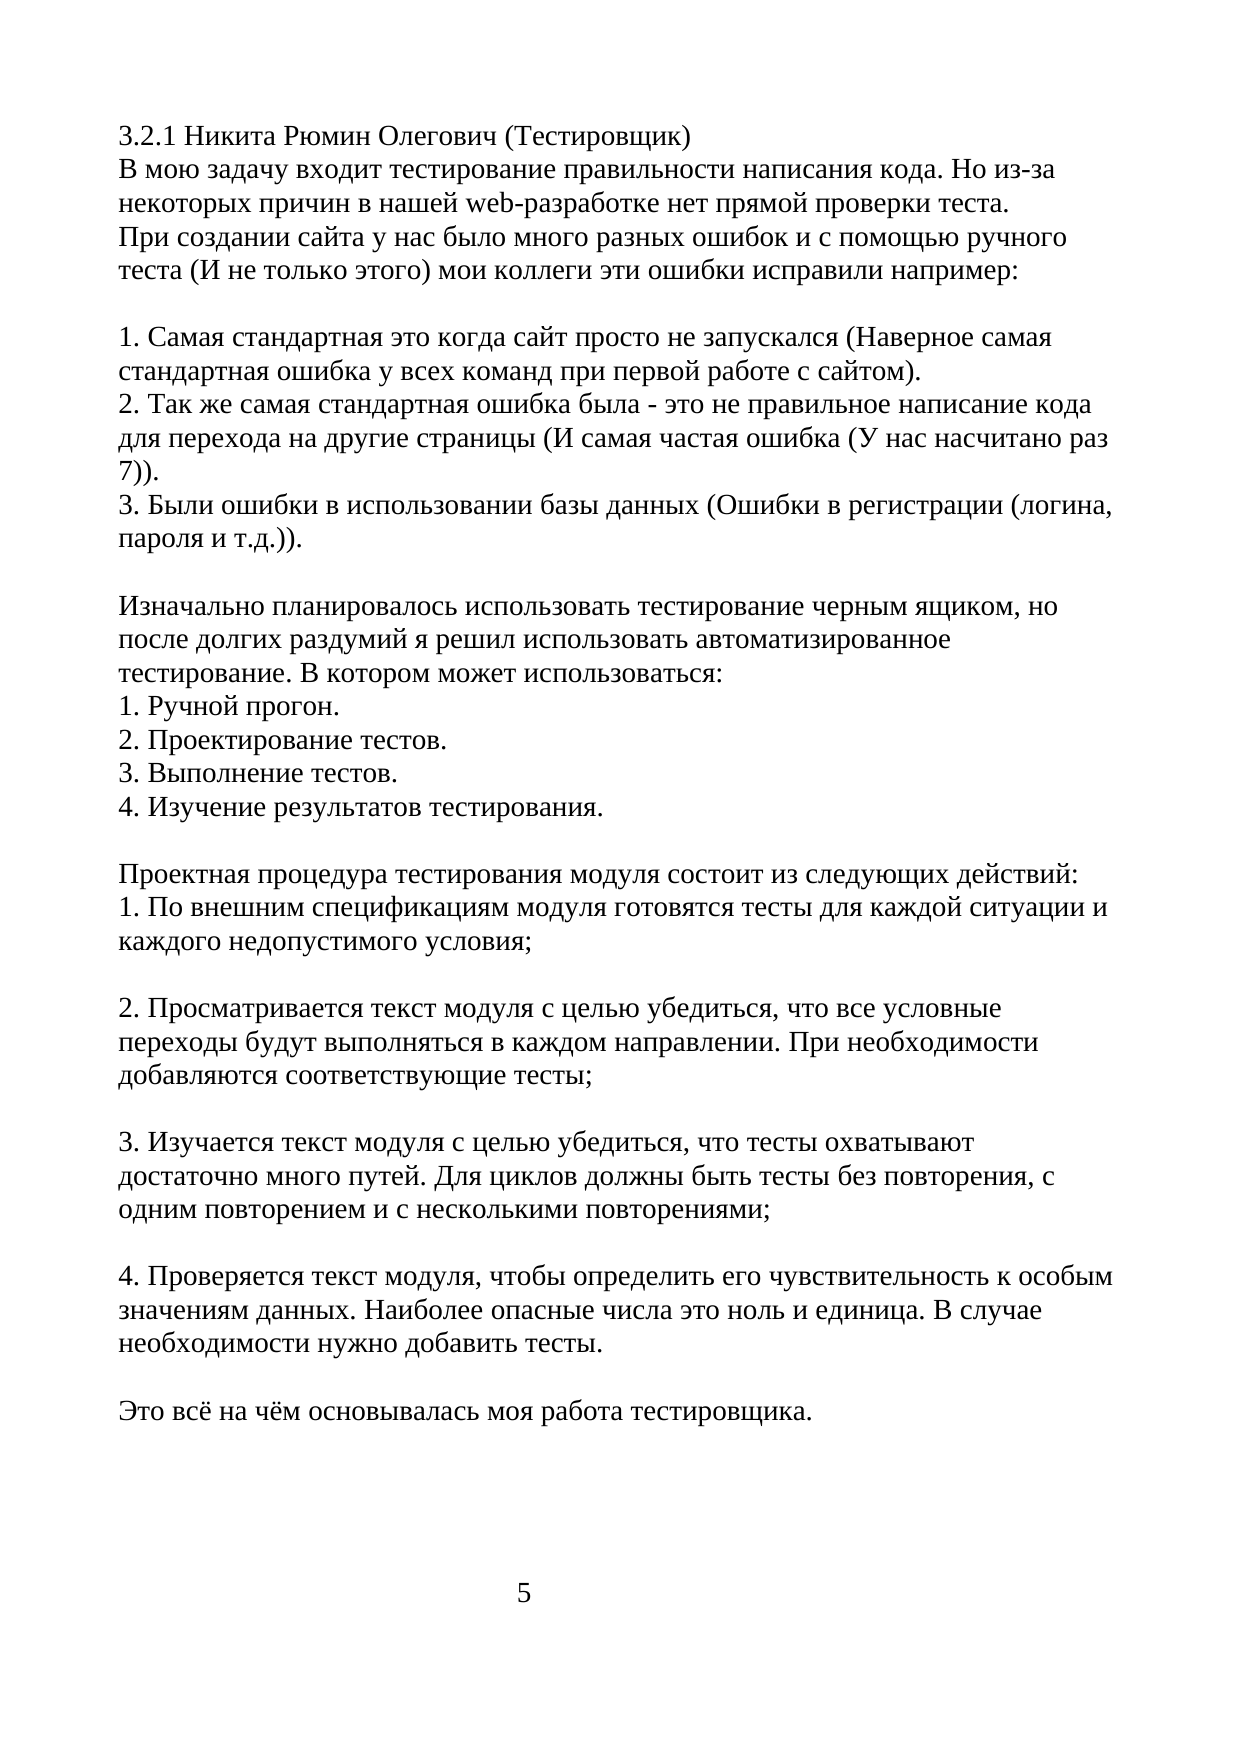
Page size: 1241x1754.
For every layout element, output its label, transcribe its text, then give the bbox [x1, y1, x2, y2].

text 3.2.1 Никита Рюмин Олегович (Тестировщик) [118, 118, 1122, 152]
text 5 [118, 1575, 1122, 1608]
text 2. Проектирование тестов. [118, 722, 1122, 755]
text 3. Изучается текст модуля с целью убедиться, что тесты охватывают достаточно много путей. Для циклов должны быть тесты без повторения, с одним повторением и с несколькими повторениями; [118, 1124, 1122, 1225]
text 2. Так же самая стандартная ошибка была - это не правильное написание кода для перехода на другие страницы (И самая частая ошибка (У нас насчитано раз 7)). [118, 386, 1122, 487]
text В мою задачу входит тестирование правильности написания кода. Но из-за некоторых причин в нашей web-разработке нет прямой проверки теста. [118, 152, 1122, 219]
text 4. Проверяется текст модуля, чтобы определить его чувствительность к особым значениям данных. Наиболее опасные числа это ноль и единица. В случае необходимости нужно добавить тесты. [118, 1258, 1122, 1359]
text 1. Ручной прогон. [118, 688, 1122, 722]
text Изначально планировалось использовать тестирование черным ящиком, но после долгих раздумий я решил использовать автоматизированное тестирование. В котором может использоваться: [118, 588, 1122, 688]
text 1. По внешним спецификациям модуля готовятся тесты для каждой ситуации и каждого недопустимого условия; [118, 889, 1122, 957]
text 4. Изучение результатов тестирования. [118, 789, 1122, 822]
text Проектная процедура тестирования модуля состоит из следующих действий: [118, 856, 1122, 889]
text 1. Самая стандартная это когда сайт просто не запускался (Наверное самая стандартная ошибка у всех команд при первой работе с сайтом). [118, 319, 1122, 386]
text 3. Выполнение тестов. [118, 755, 1122, 789]
text Это всё на чём основывалась моя работа тестировщика. [118, 1393, 1122, 1426]
text При создании сайта у нас было много разных ошибок и с помощью ручного теста (И не только этого) мои коллеги эти ошибки исправили например: [118, 219, 1122, 286]
text 2. Просматривается текст модуля с целью убедиться, что все условные переходы будут выполняться в каждом направлении. При необходимости добавляются соответствующие тесты; [118, 990, 1122, 1091]
text 3. Были ошибки в использовании базы данных (Ошибки в регистрации (логина, пароля и т.д.)). [118, 487, 1122, 554]
